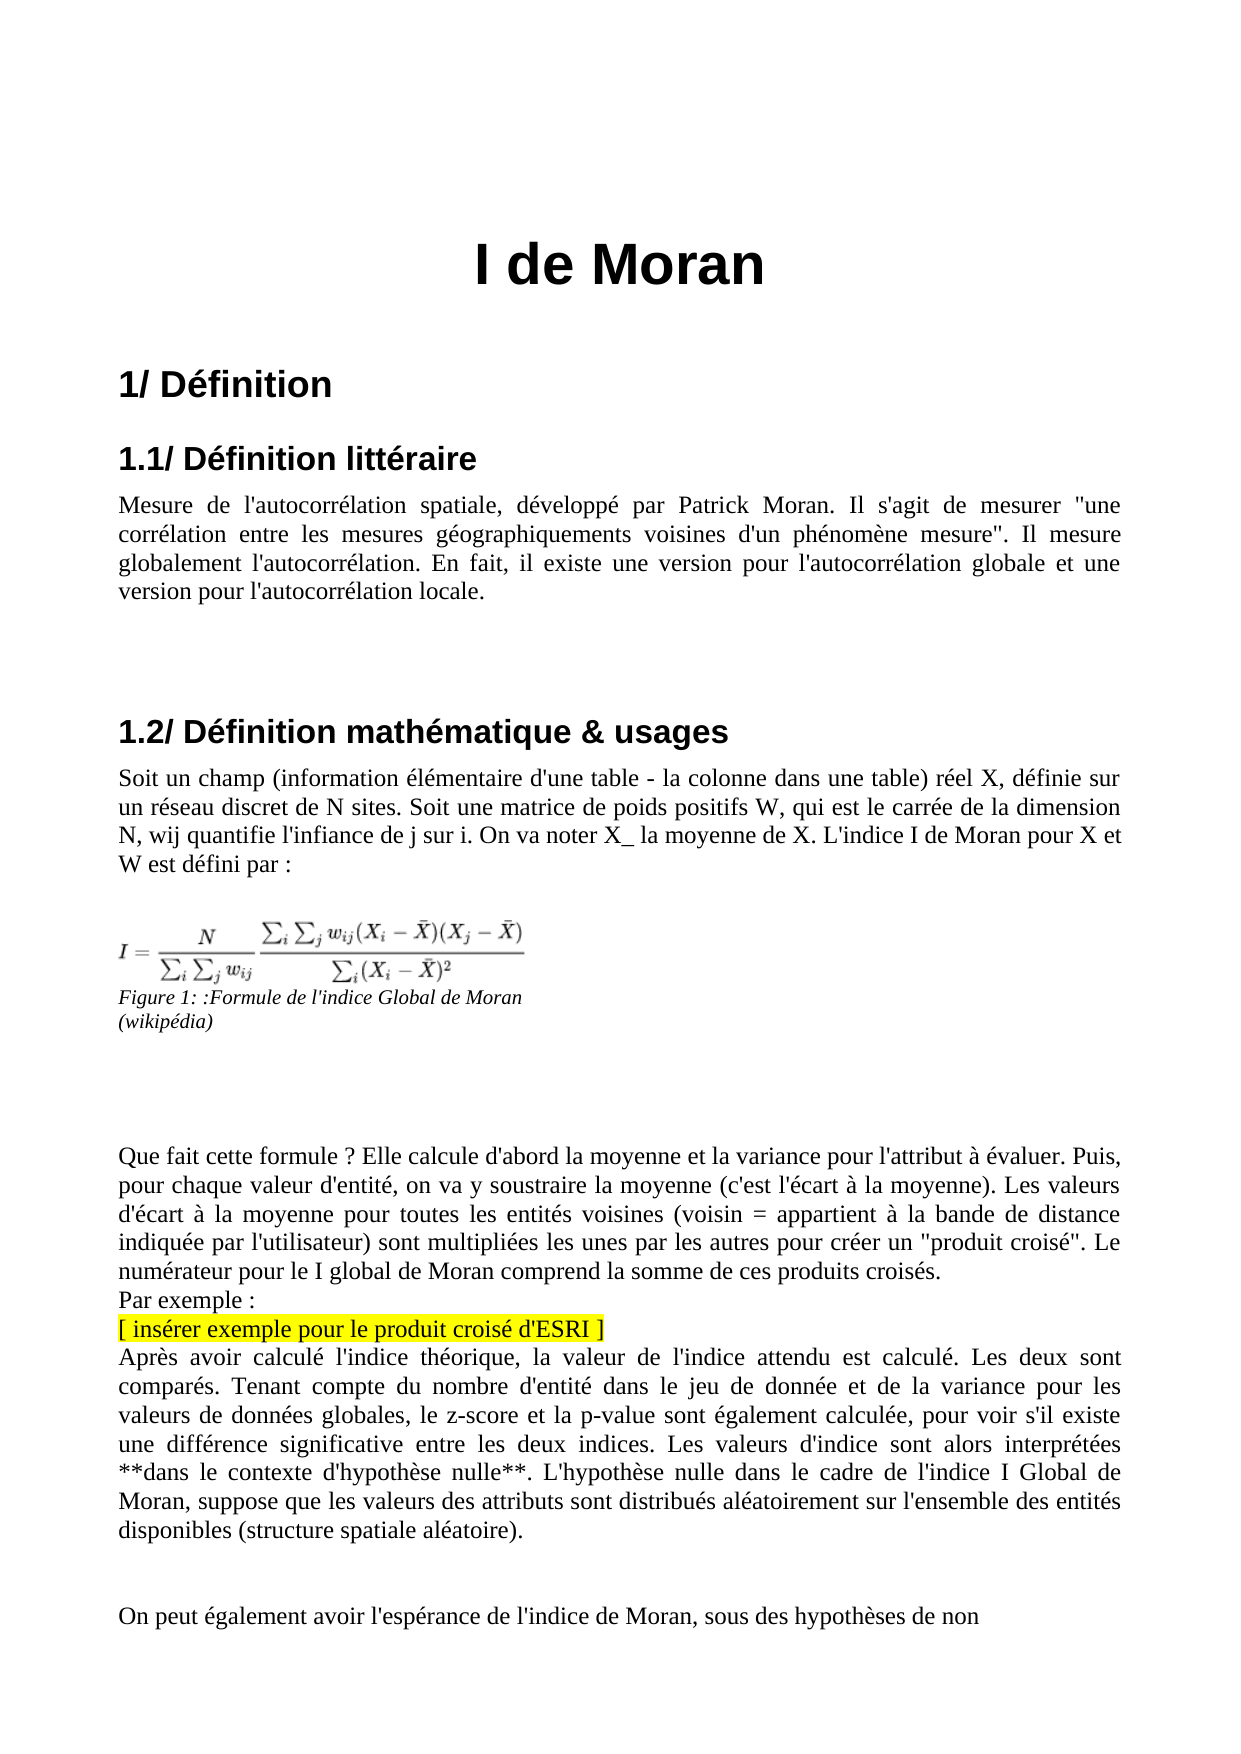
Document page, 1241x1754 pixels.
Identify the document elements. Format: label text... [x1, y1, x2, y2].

text Après avoir calculé l'indice théorique, la valeur de l'indice attendu est calculé. Les deux sont comparés. Tenant compte du nombre d'entité dans le jeu de donnée et de la variance pour les valeurs de données globales, le z-score et la p-value sont également calculée, pour voir s'il existe une différence significative entre les deux indices. Les valeurs d'indice sont alors interprétées **dans le contexte d'hypothèse nulle**. L'hypothèse nulle dans le cadre de l'indice I Global de Moran, suppose que les valeurs des attributs sont distribués aléatoirement sur l'ensemble des entités disponibles (structure spatiale aléatoire). [118, 1342, 1122, 1544]
subtitle 1.2/ Définition mathématique & usages [118, 712, 1122, 751]
text Par exemple : [118, 1285, 1122, 1314]
picture [118, 919, 527, 986]
title I de Moran [118, 229, 1122, 296]
text On peut également avoir l'espérance de l'indice de Moran, sous des hypothèses de non [118, 1601, 1122, 1630]
subtitle 1/ Définition [118, 363, 1122, 406]
text Soit un champ (information élémentaire d'une table - la colonne dans une table) réel X, définie sur un réseau discret de N sites. Soit une matrice de poids positifs W, qui est le carrée de la dimension N, wij quantifie l'infiance de j sur i. On va noter X_ la moyenne de X. L'indice I de Moran pour X et W est défini par : [118, 763, 1122, 878]
text [ insérer exemple pour le produit croisé d'ESRI ] [118, 1314, 1122, 1342]
text Figure 1: :Formule de l'indice Global de Moran (wikipédia) [118, 986, 526, 1033]
text Que fait cette formule ? Elle calcule d'abord la moyenne et la variance pour l'attribut à évaluer. Puis, pour chaque valeur d'entité, on va y soustraire la moyenne (c'est l'écart à la moyenne). Les valeurs d'écart à la moyenne pour toutes les entités voisines (voisin = appartient à la bande de distance indiquée par l'utilisateur) sont multipliées les unes par les autres pour créer un "produit croisé". Le numérateur pour le I global de Moran comprend la somme de ces produits croisés. [118, 1141, 1122, 1285]
subtitle 1.1/ Définition littéraire [118, 439, 1122, 478]
text Mesure de l'autocorrélation spatiale, développé par Patrick Moran. Il s'agit de mesurer "une corrélation entre les mesures géographiquements voisines d'un phénomène mesure". Il mesure globalement l'autocorrélation. En fait, il existe une version pour l'autocorrélation globale et une version pour l'autocorrélation locale. [118, 490, 1122, 605]
